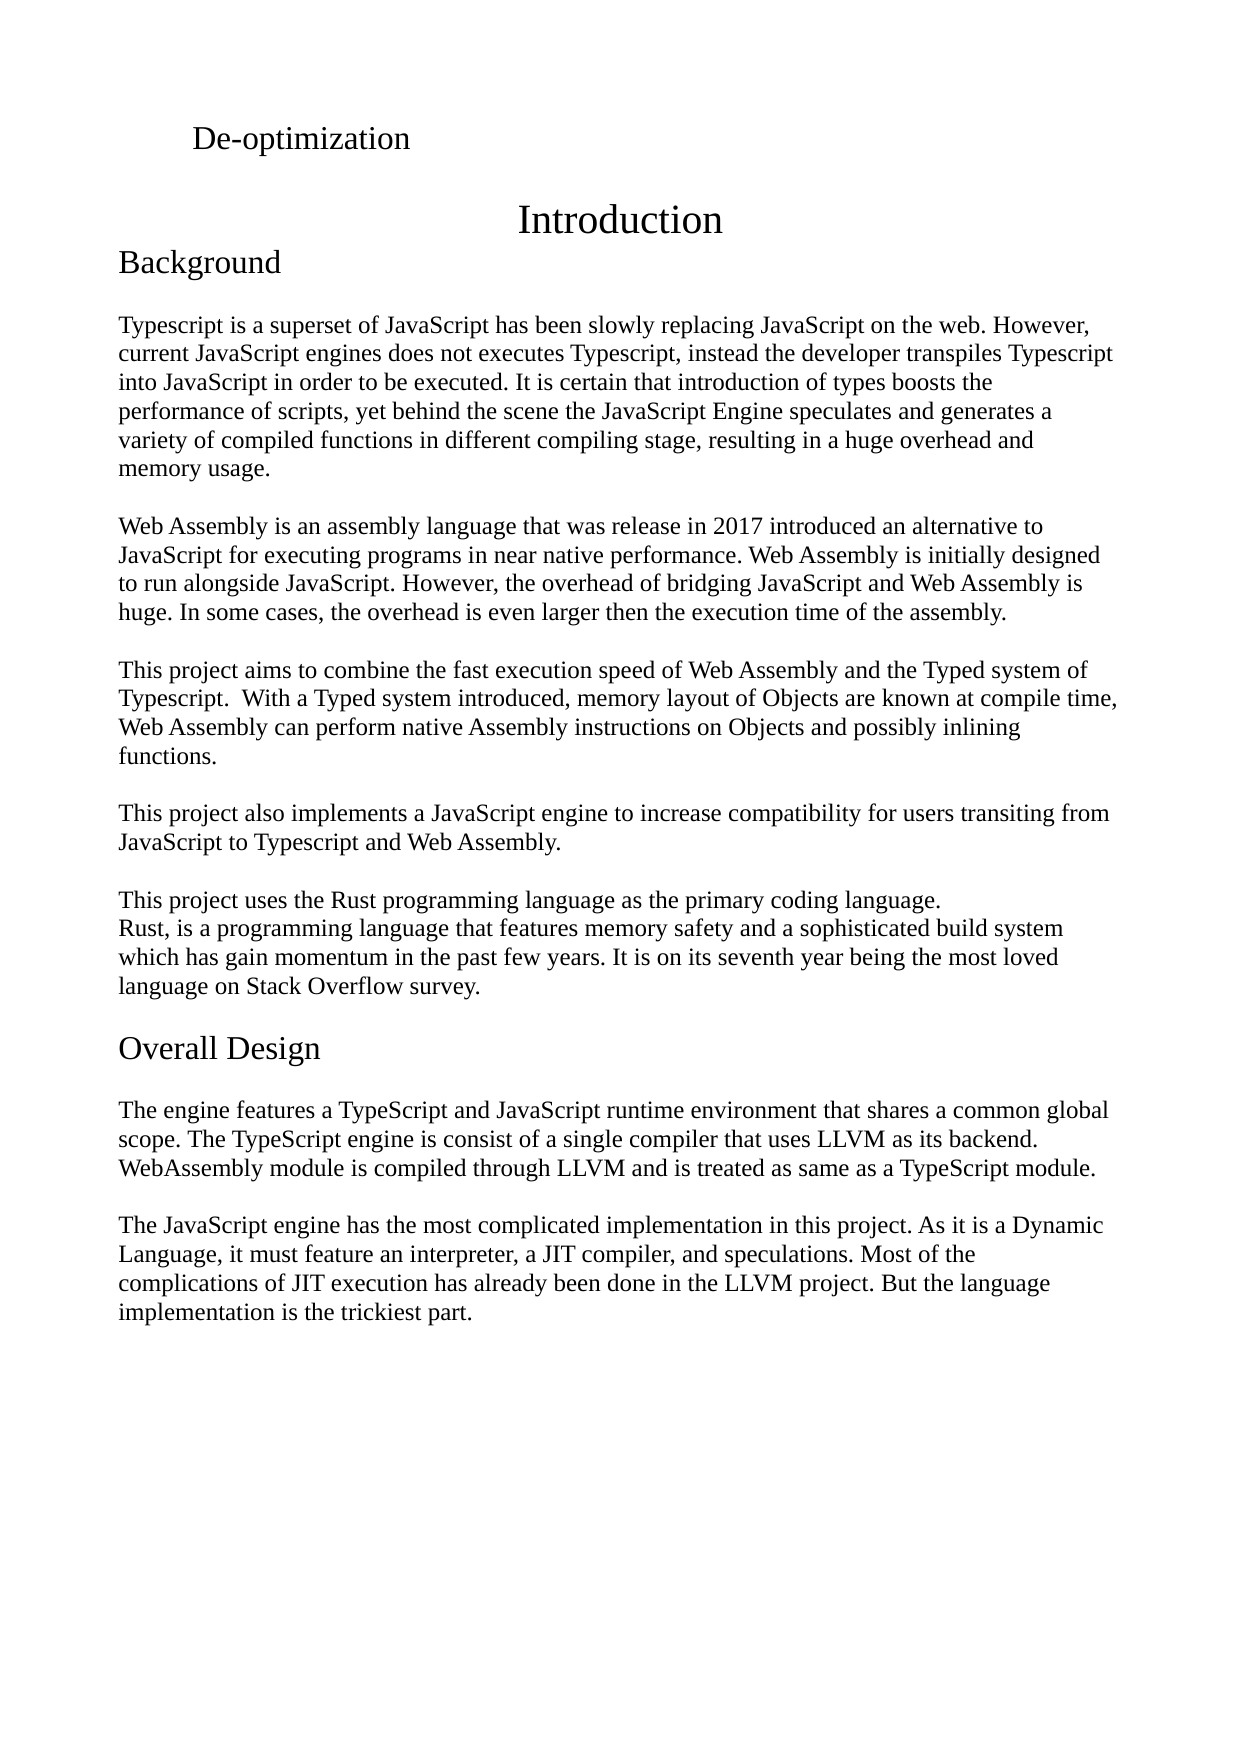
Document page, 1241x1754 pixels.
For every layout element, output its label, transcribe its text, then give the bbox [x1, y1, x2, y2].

text The engine features a TypeScript and JavaScript runtime environment that shares a common global scope. The TypeScript engine is consist of a single compiler that uses LLVM as its backend. WebAssembly module is compiled through LLVM and is treated as same as a TypeScript module. [118, 1096, 1122, 1182]
text Background [118, 243, 1122, 281]
text Introduction [118, 195, 1122, 243]
text JavaScript to Typescript and Web Assembly. [118, 827, 1122, 856]
text This project also implements a JavaScript engine to increase compatibility for users transiting from [118, 798, 1122, 827]
text The JavaScript engine has the most complicated implementation in this project. As it is a Dynamic Language, it must feature an interpreter, a JIT compiler, and speculations. Most of the complications of JIT execution has already been done in the LLVM project. But the language implementation is the trickiest part. [118, 1211, 1122, 1326]
text Typescript is a superset of JavaScript has been slowly replacing JavaScript on the web. However, current JavaScript engines does not executes Typescript, instead the developer transpiles Typescript into JavaScript in order to be executed. It is certain that introduction of types boosts the performance of scripts, yet behind the scene the JavaScript Engine speculates and generates a variety of compiled functions in different compiling stage, resulting in a huge overhead and memory usage. [118, 310, 1122, 482]
text This project aims to combine the fast execution speed of Web Assembly and the Typed system of Typescript. With a Typed system introduced, memory layout of Objects are known at compile time, [118, 655, 1122, 712]
text De-optimization [118, 118, 1122, 156]
text This project uses the Rust programming language as the primary coding language. [118, 885, 1122, 913]
text Rust, is a programming language that features memory safety and a sophisticated build system which has gain momentum in the past few years. It is on its seventh year being the most loved language on Stack Overflow survey. [118, 913, 1122, 1000]
text Overall Design [118, 1028, 1122, 1067]
text Web Assembly can perform native Assembly instructions on Objects and possibly inlining functions. [118, 712, 1122, 770]
text Web Assembly is an assembly language that was release in 2017 introduced an alternative to JavaScript for executing programs in near native performance. Web Assembly is initially designed to run alongside JavaScript. However, the overhead of bridging JavaScript and Web Assembly is huge. In some cases, the overhead is even larger then the execution time of the assembly. [118, 511, 1122, 626]
